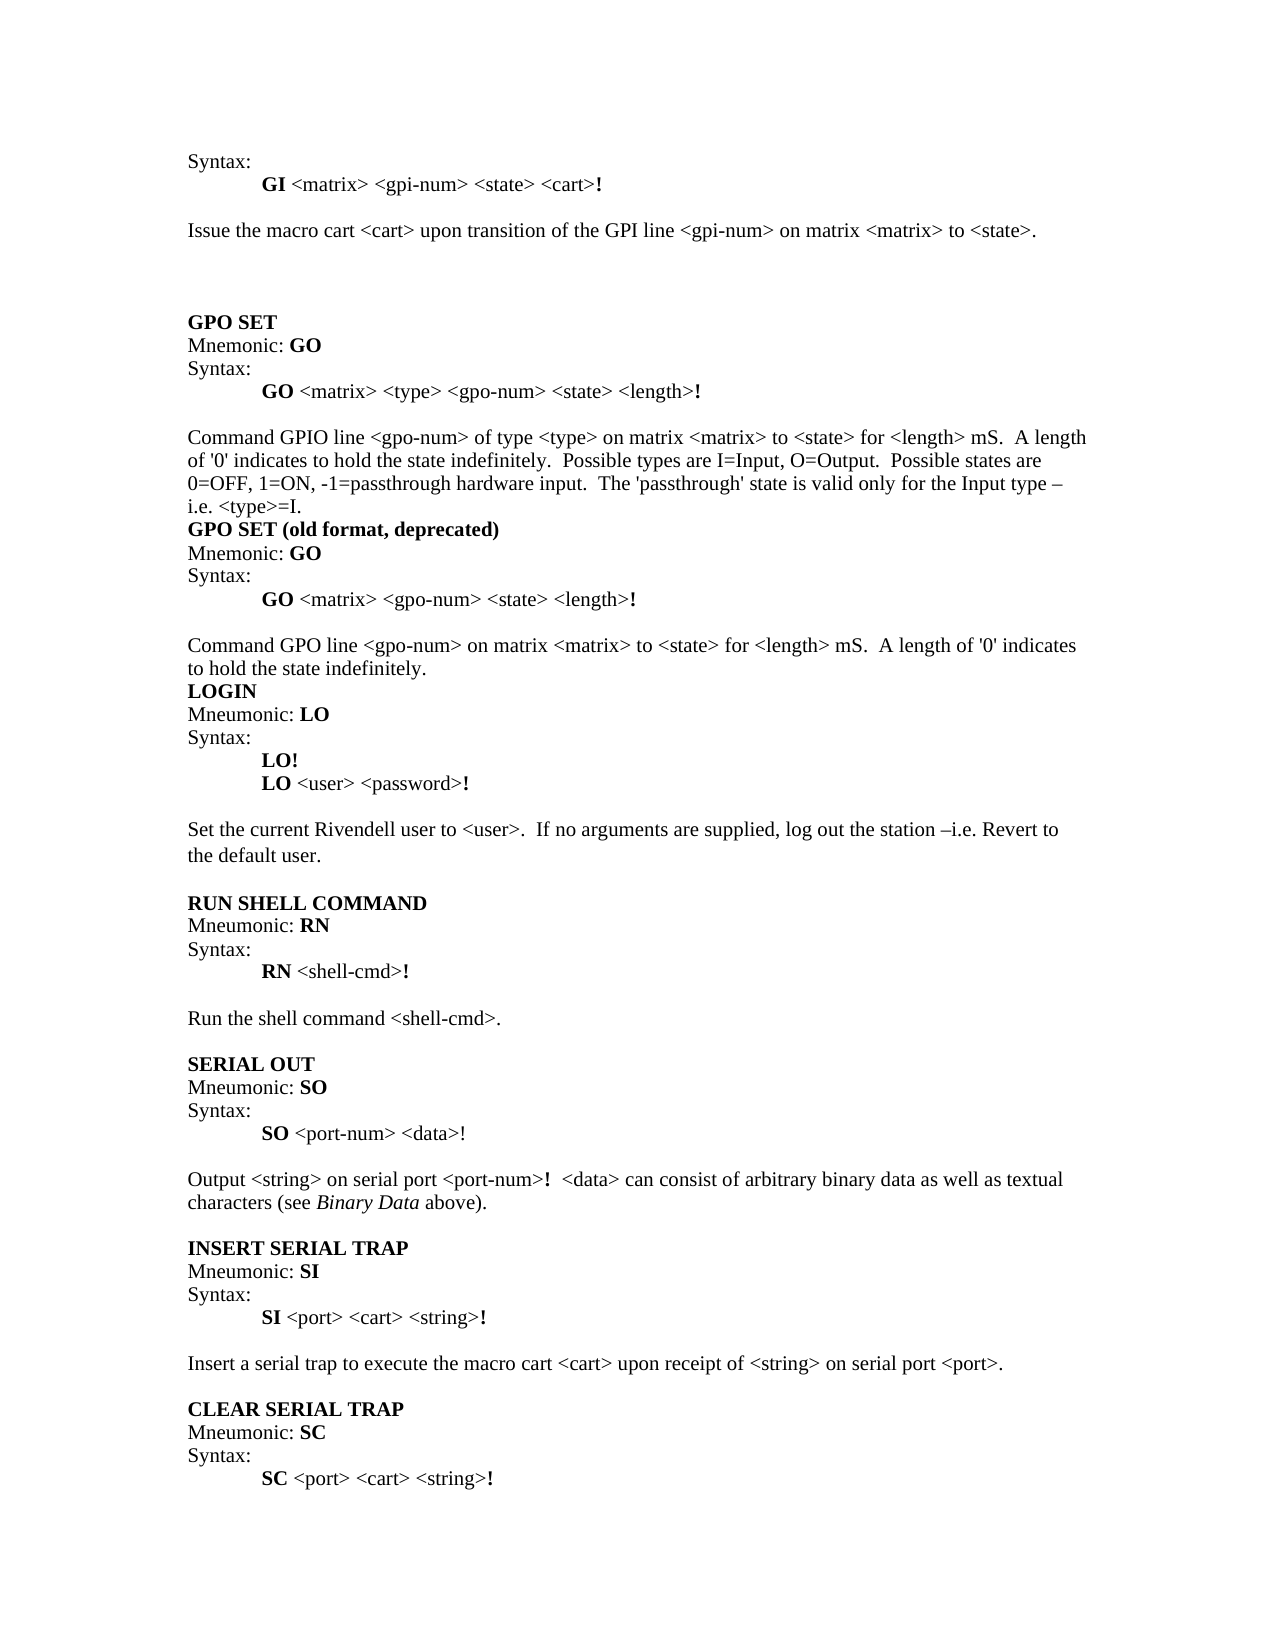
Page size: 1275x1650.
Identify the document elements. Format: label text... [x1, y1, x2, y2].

text Syntax: [187, 1444, 1087, 1467]
text GI <matrix> <gpi-num> <state> <cart>! [187, 173, 1087, 196]
text Syntax: [187, 726, 1087, 748]
text CLEAR SERIAL TRAP [187, 1398, 1087, 1421]
text GPO SET (old format, deprecated) [187, 518, 1087, 541]
text LOGIN [187, 679, 1087, 702]
text SC <port> <cart> <string>! [187, 1467, 1087, 1490]
text Mnemonic: GO [187, 334, 1087, 357]
text GO <matrix> <type> <gpo-num> <state> <length>! [187, 380, 1087, 403]
text SI <port> <cart> <string>! [187, 1306, 1087, 1329]
text Syntax: [187, 1098, 1087, 1122]
text SERIAL OUT [187, 1052, 1087, 1076]
text INSERT SERIAL TRAP [187, 1237, 1087, 1260]
text Set the current Rivendell user to <user>. If no arguments are supplied, log out the station –i.e. Revert to the default user. [187, 818, 1087, 868]
text SO <port-num> <data>! [187, 1122, 1087, 1144]
text Mneumonic: SO [187, 1076, 1087, 1098]
text Command GPIO line <gpo-num> of type <type> on matrix <matrix> to <state> for <length> mS. A length of '0' indicates to hold the state indefinitely. Possible types are I=Input, O=Output. Possible states are 0=OFF, 1=ON, -1=passthrough hardware input. The 'passthrough' state is valid only for the Input type –i.e. <type>=I. [187, 426, 1087, 518]
text Issue the macro cart <cart> upon transition of the GPI line <gpi-num> on matrix <matrix> to <state>. [187, 219, 1087, 242]
text Syntax: [187, 564, 1087, 587]
text Mnemonic: GO [187, 541, 1087, 564]
text Syntax: [187, 937, 1087, 960]
text Output <string> on serial port <port-num>! <data> can consist of arbitrary binary data as well as textual characters (see Binary Data above). [187, 1168, 1087, 1214]
text LO <user> <password>! [187, 772, 1087, 794]
text Mneumonic: LO [187, 702, 1087, 726]
text Syntax: [187, 357, 1087, 380]
text Mneumonic: SC [187, 1421, 1087, 1444]
text Mneumonic: RN [187, 914, 1087, 937]
text GPO SET [187, 311, 1087, 334]
text LO! [187, 748, 1087, 772]
text GO <matrix> <gpo-num> <state> <length>! [187, 587, 1087, 610]
text Syntax: [187, 1283, 1087, 1306]
text RUN SHELL COMMAND [187, 891, 1087, 914]
text Command GPO line <gpo-num> on matrix <matrix> to <state> for <length> mS. A length of '0' indicates to hold the state indefinitely. [187, 633, 1087, 679]
text RN <shell-cmd>! [187, 960, 1087, 983]
text Syntax: [187, 150, 1087, 173]
text Mneumonic: SI [187, 1260, 1087, 1283]
text Run the shell command <shell-cmd>. [187, 1006, 1087, 1029]
text Insert a serial trap to execute the macro cart <cart> upon receipt of <string> on serial port <port>. [187, 1352, 1087, 1375]
